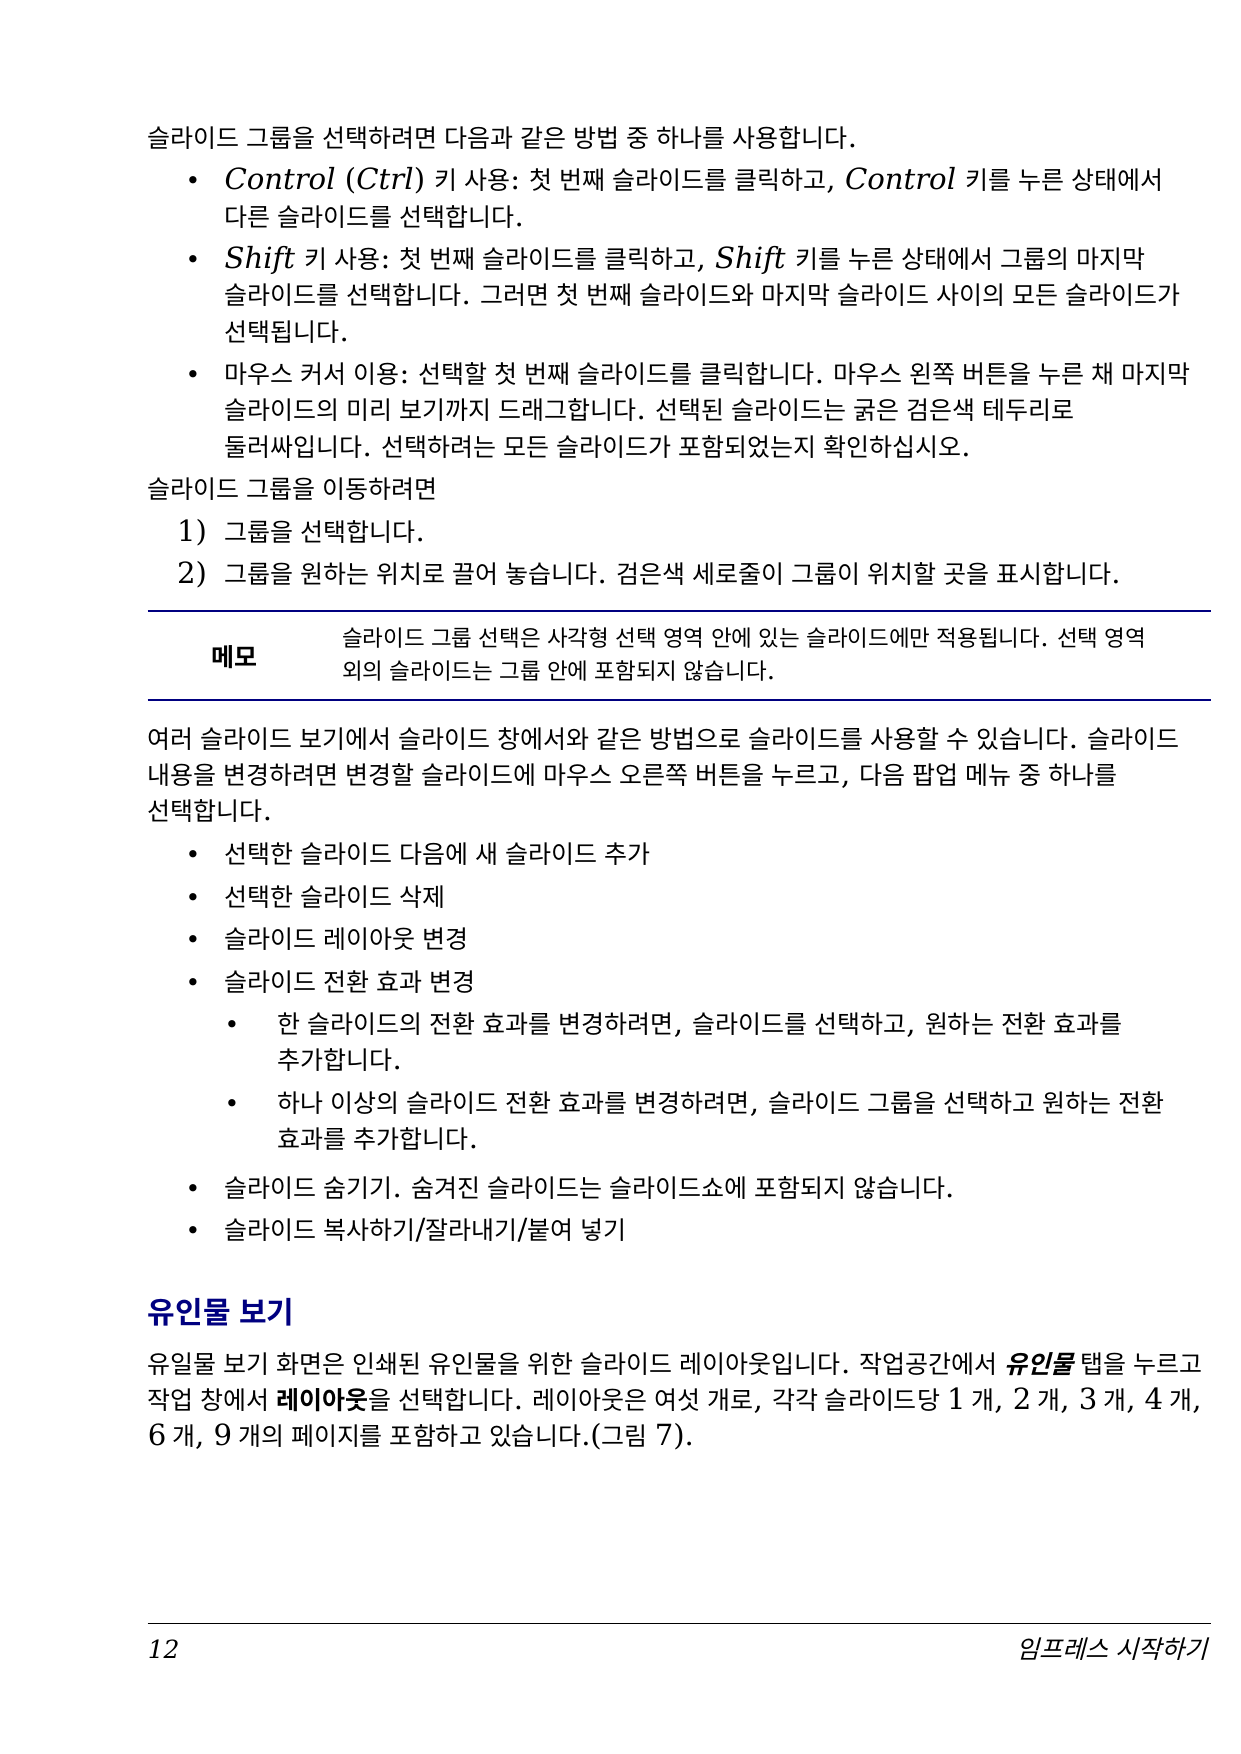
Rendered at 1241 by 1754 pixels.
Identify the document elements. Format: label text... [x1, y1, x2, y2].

list 한 슬라이드의 전환 효과를 변경하려면, 슬라이드를 선택하고, 원하는 전환 효과를 추가합니다. [224, 1004, 1211, 1077]
table_header 슬라이드 그룹 선택은 사각형 선택 영역 안에 있는 슬라이드에만 적용됩니다. 선택 영역 외의 슬라이드는 그룹 안에 포함되지 않습니다. [321, 612, 1211, 699]
list 선택한 슬라이드 다음에 새 슬라이드 추가 [185, 834, 1211, 871]
list 슬라이드 그룹을 이동하려면 [148, 469, 1211, 506]
list 그룹을 원하는 위치로 끌어 놓습니다. 검은색 세로줄이 그룹이 위치할 곳을 표시합니다. [207, 555, 1211, 591]
text 유일물 보기 화면은 인쇄된 유인물을 위한 슬라이드 레이아웃입니다. 작업공간에서 유인물 탭을 누르고 작업 창에서 레이아웃을 선택합니다. 레이아웃은 여섯 개로, 각각 슬라이드당 1개, 2개, 3개, 4개, 6개, 9개의 페이지를 포함하고 있습니다.(그림 7). [148, 1344, 1211, 1453]
list 선택한 슬라이드 삭제 [185, 877, 1211, 913]
list 여러 슬라이드 보기에서 슬라이드 창에서와 같은 방법으로 슬라이드를 사용할 수 있습니다. 슬라이드 내용을 변경하려면 변경할 슬라이드에 마우스 오른쪽 버튼을 누르고, 다음 팝업 메뉴 중 하나를 선택합니다. [148, 719, 1211, 828]
list 하나 이상의 슬라이드 전환 효과를 변경하려면, 슬라이드 그룹을 선택하고 원하는 전환 효과를 추가합니다. [224, 1083, 1211, 1156]
list 슬라이드 전환 효과 변경 [185, 962, 1211, 998]
list 슬라이드 레이아웃 변경 [185, 919, 1211, 956]
list Control (Ctrl) 키 사용: 첫 번째 슬라이드를 클릭하고, Control 키를 누른 상태에서 다른 슬라이드를 선택합니다. [185, 161, 1211, 233]
table_header 메모 [148, 612, 321, 699]
subtitle 유인물 보기 [148, 1288, 1211, 1332]
list 마우스 커서 이용: 선택할 첫 번째 슬라이드를 클릭합니다. 마우스 왼쪽 버튼을 누른 채 마지막 슬라이드의 미리 보기까지 드래그합니다. 선택된 슬라이드는 굵은 검은색 테두리로 둘러싸입니다. 선택하려는 모든 슬라이드가 포함되었는지 확인하십시오. [185, 354, 1211, 463]
list 그룹을 선택합니다. [207, 512, 1211, 548]
list 슬라이드 그룹을 선택하려면 다음과 같은 방법 중 하나를 사용합니다. [148, 118, 1211, 154]
list Shift 키 사용: 첫 번째 슬라이드를 클릭하고, Shift 키를 누른 상태에서 그룹의 마지막 슬라이드를 선택합니다. 그러면 첫 번째 슬라이드와 마지막 슬라이드 사이의 모든 슬라이드가 선택됩니다. [185, 239, 1211, 348]
list 슬라이드 숨기기. 숨겨진 슬라이드는 슬라이드쇼에 포함되지 않습니다. [185, 1168, 1211, 1204]
list 슬라이드 복사하기/잘라내기/붙여 넣기 [185, 1211, 1211, 1247]
